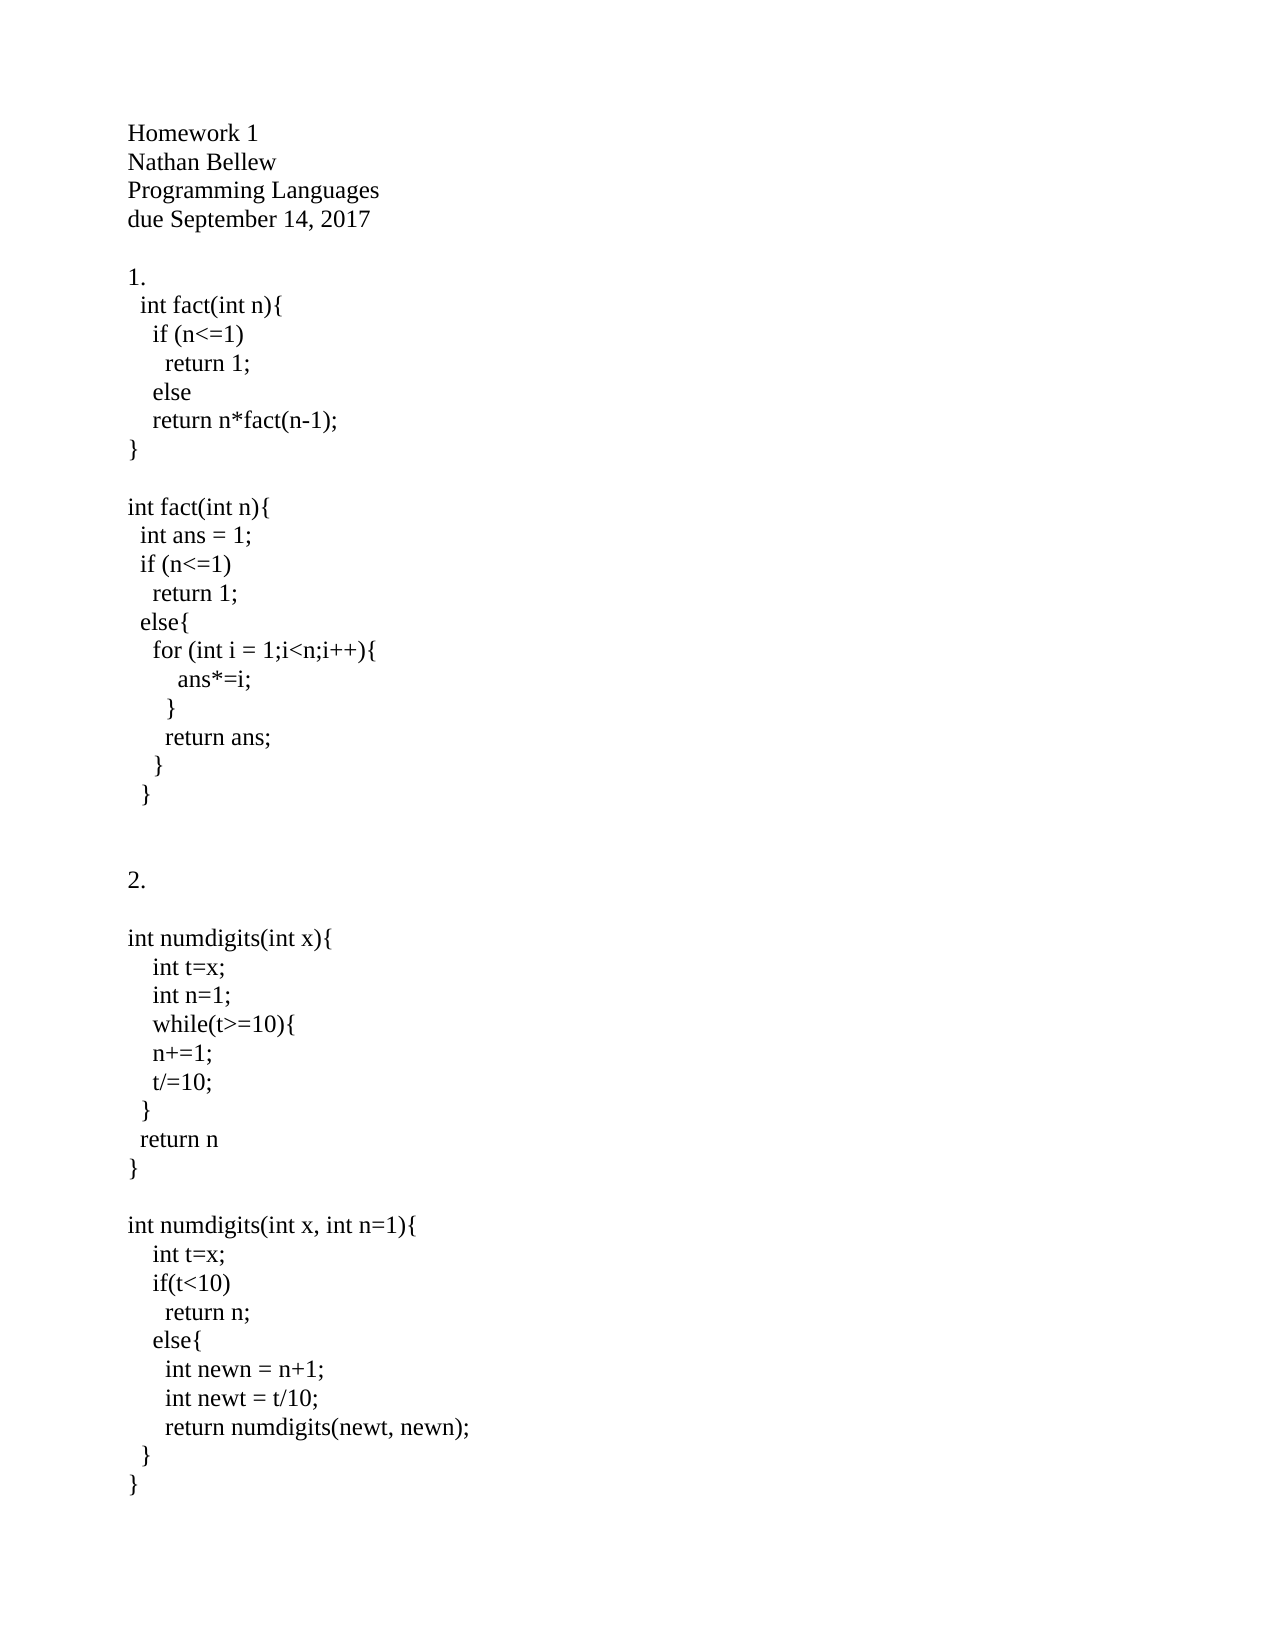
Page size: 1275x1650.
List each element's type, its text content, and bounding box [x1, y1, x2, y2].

text Nathan Bellew Programming Languages due September 14, 2017 1. int fact(int n){ if (n<=1) return 1; else return n*fact(n-1); } int fact(int n){ int ans = 1; if (n<=1) return 1; else{ for (int i = 1;i<n;i++){ ans*=i; } return ans; } } 2. int numdigits(int x){ int t=x; int n=1; while(t>=10){ n+=1; t/=10; } return n } int numdigits(int x, int n=1){ int t=x; if(t<10) return n; else{ int newn = n+1; int newt = t/10; return numdigits(newt, newn); } } [127, 147, 1157, 1527]
text Homework 1 [127, 118, 1157, 147]
